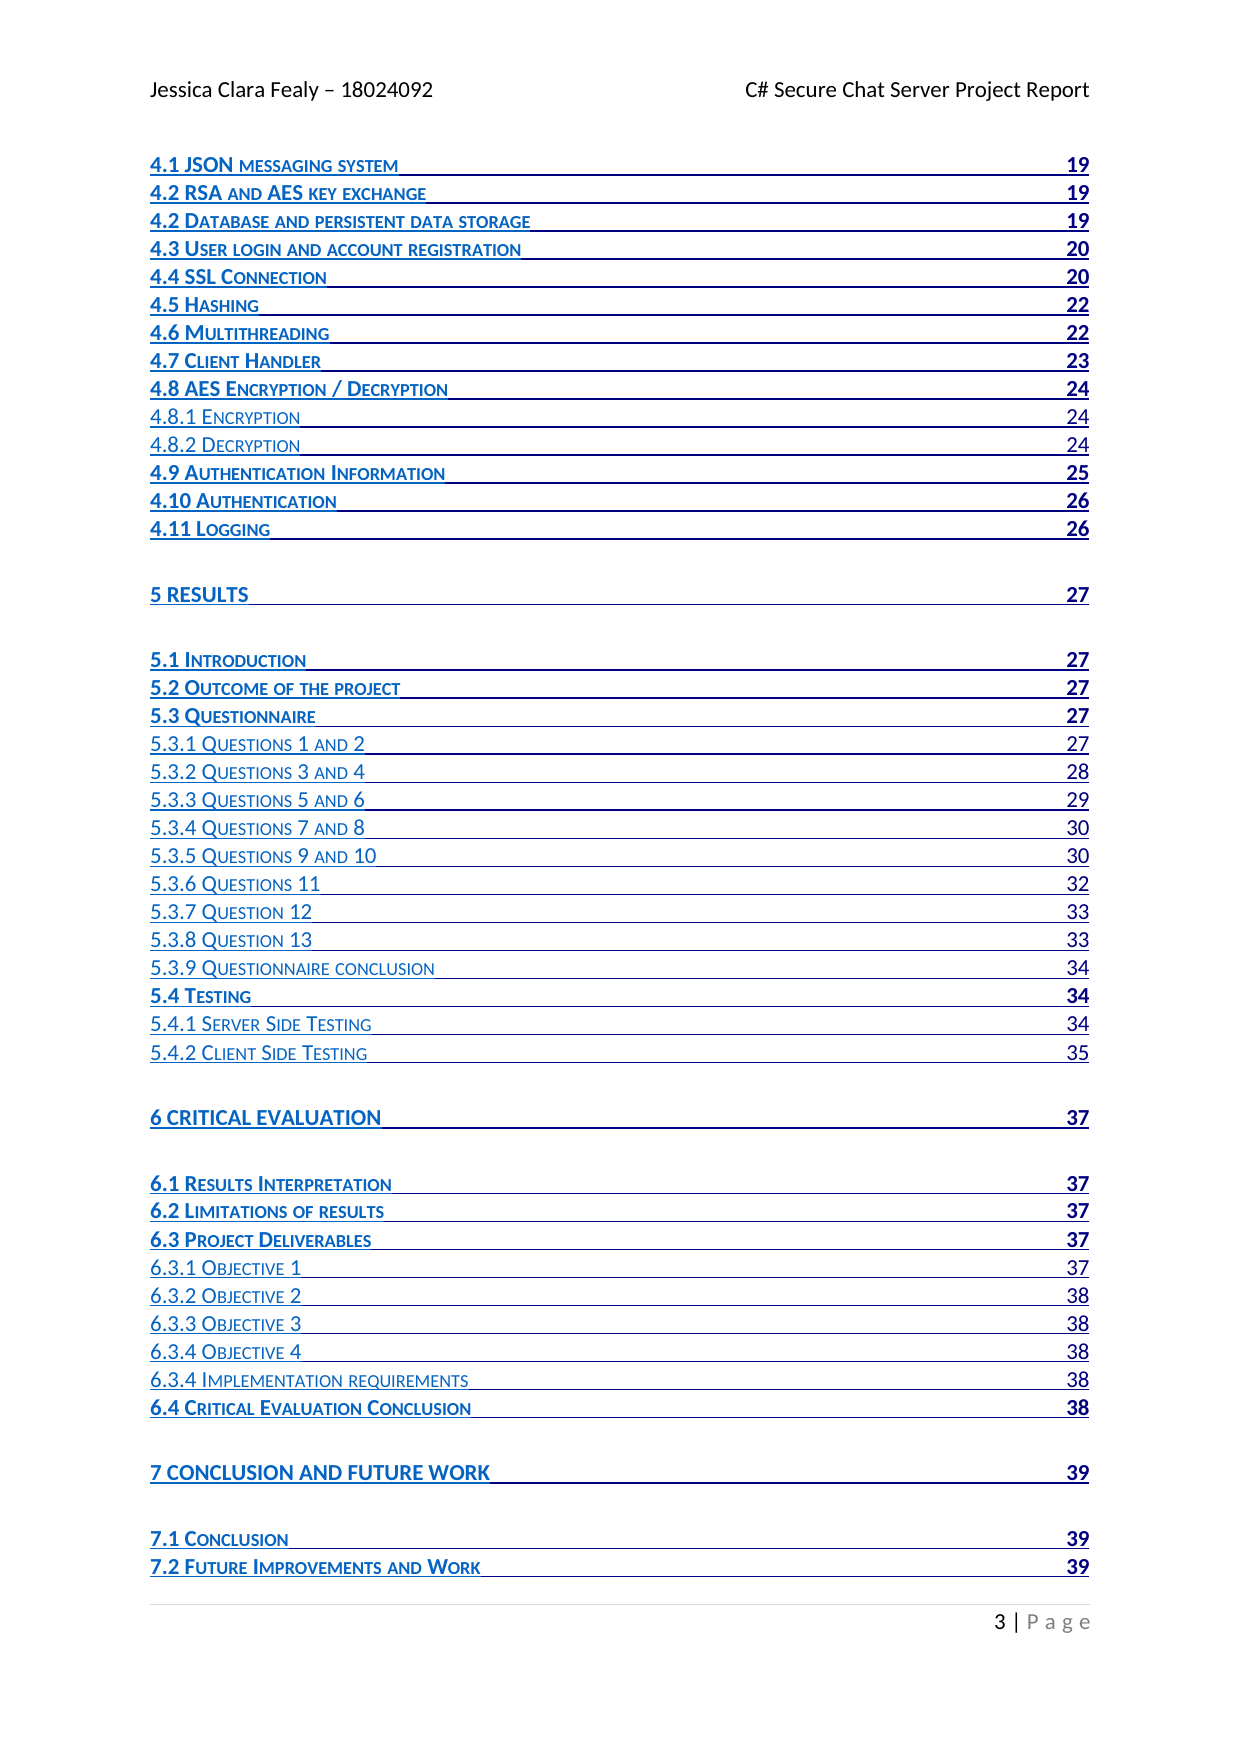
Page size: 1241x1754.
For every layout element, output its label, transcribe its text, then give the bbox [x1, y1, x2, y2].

text 5.3.2 Questions 3 and 4 28 [150, 757, 1090, 785]
text 6 Critical Evaluation 37 [150, 1103, 1090, 1131]
text 4.6 Multithreading 22 [150, 318, 1090, 346]
text 4.8.2 Decryption 24 [150, 430, 1090, 458]
text 4.1 JSON messaging system 19 [150, 150, 1090, 178]
text 6.3.3 Objective 3 38 [150, 1309, 1090, 1337]
text 4.3 User login and account registration 20 [150, 234, 1090, 262]
text 6.3.1 Objective 1 37 [150, 1253, 1090, 1281]
text 4.2 RSA and AES key exchange 19 [150, 178, 1090, 206]
text 5.3.9 Questionnaire conclusion 34 [150, 953, 1090, 982]
text 6.2 Limitations of results 37 [150, 1197, 1090, 1225]
text 6.3.4 Implementation requirements 38 [150, 1365, 1090, 1393]
text 5 Results 27 [150, 580, 1090, 608]
text 4.8 AES Encryption / Decryption 24 [150, 374, 1090, 402]
text 6.1 Results Interpretation 37 [150, 1169, 1090, 1197]
text 6.3.2 Objective 2 38 [150, 1281, 1090, 1309]
text 4.10 Authentication 26 [150, 486, 1090, 514]
text 5.4 Testing 34 [150, 982, 1090, 1009]
text 6.3.4 Objective 4 38 [150, 1337, 1090, 1365]
text 5.3.6 Questions 11 32 [150, 869, 1090, 897]
text 7.2 Future Improvements and Work 39 [150, 1552, 1090, 1580]
text 5.3.1 Questions 1 and 2 27 [150, 729, 1090, 757]
text 5.3 Questionnaire 27 [150, 701, 1090, 729]
text 5.2 Outcome of the project 27 [150, 673, 1090, 701]
text 4.4 SSL Connection 20 [150, 262, 1090, 290]
text 4.8.1 Encryption 24 [150, 402, 1090, 430]
text 5.3.4 Questions 7 and 8 30 [150, 813, 1090, 841]
text 6.4 Critical Evaluation Conclusion 38 [150, 1393, 1090, 1421]
text 5.3.3 Questions 5 and 6 29 [150, 785, 1090, 813]
text 5.3.5 Questions 9 and 10 30 [150, 841, 1090, 869]
text 5.4.2 Client Side Testing 35 [150, 1038, 1090, 1066]
text 4.11 Logging 26 [150, 514, 1090, 542]
text 7.1 Conclusion 39 [150, 1524, 1090, 1552]
text 5.3.7 Question 12 33 [150, 897, 1090, 926]
text 4.2 Database and persistent data storage 19 [150, 206, 1090, 234]
text 4.5 Hashing 22 [150, 290, 1090, 318]
text 5.1 Introduction 27 [150, 645, 1090, 673]
text 7 Conclusion and future work 39 [150, 1458, 1090, 1486]
text 5.4.1 Server Side Testing 34 [150, 1009, 1090, 1038]
text 6.3 Project Deliverables 37 [150, 1225, 1090, 1253]
text 4.9 Authentication Information 25 [150, 458, 1090, 486]
text 5.3.8 Question 13 33 [150, 926, 1090, 953]
text 4.7 Client Handler 23 [150, 346, 1090, 374]
